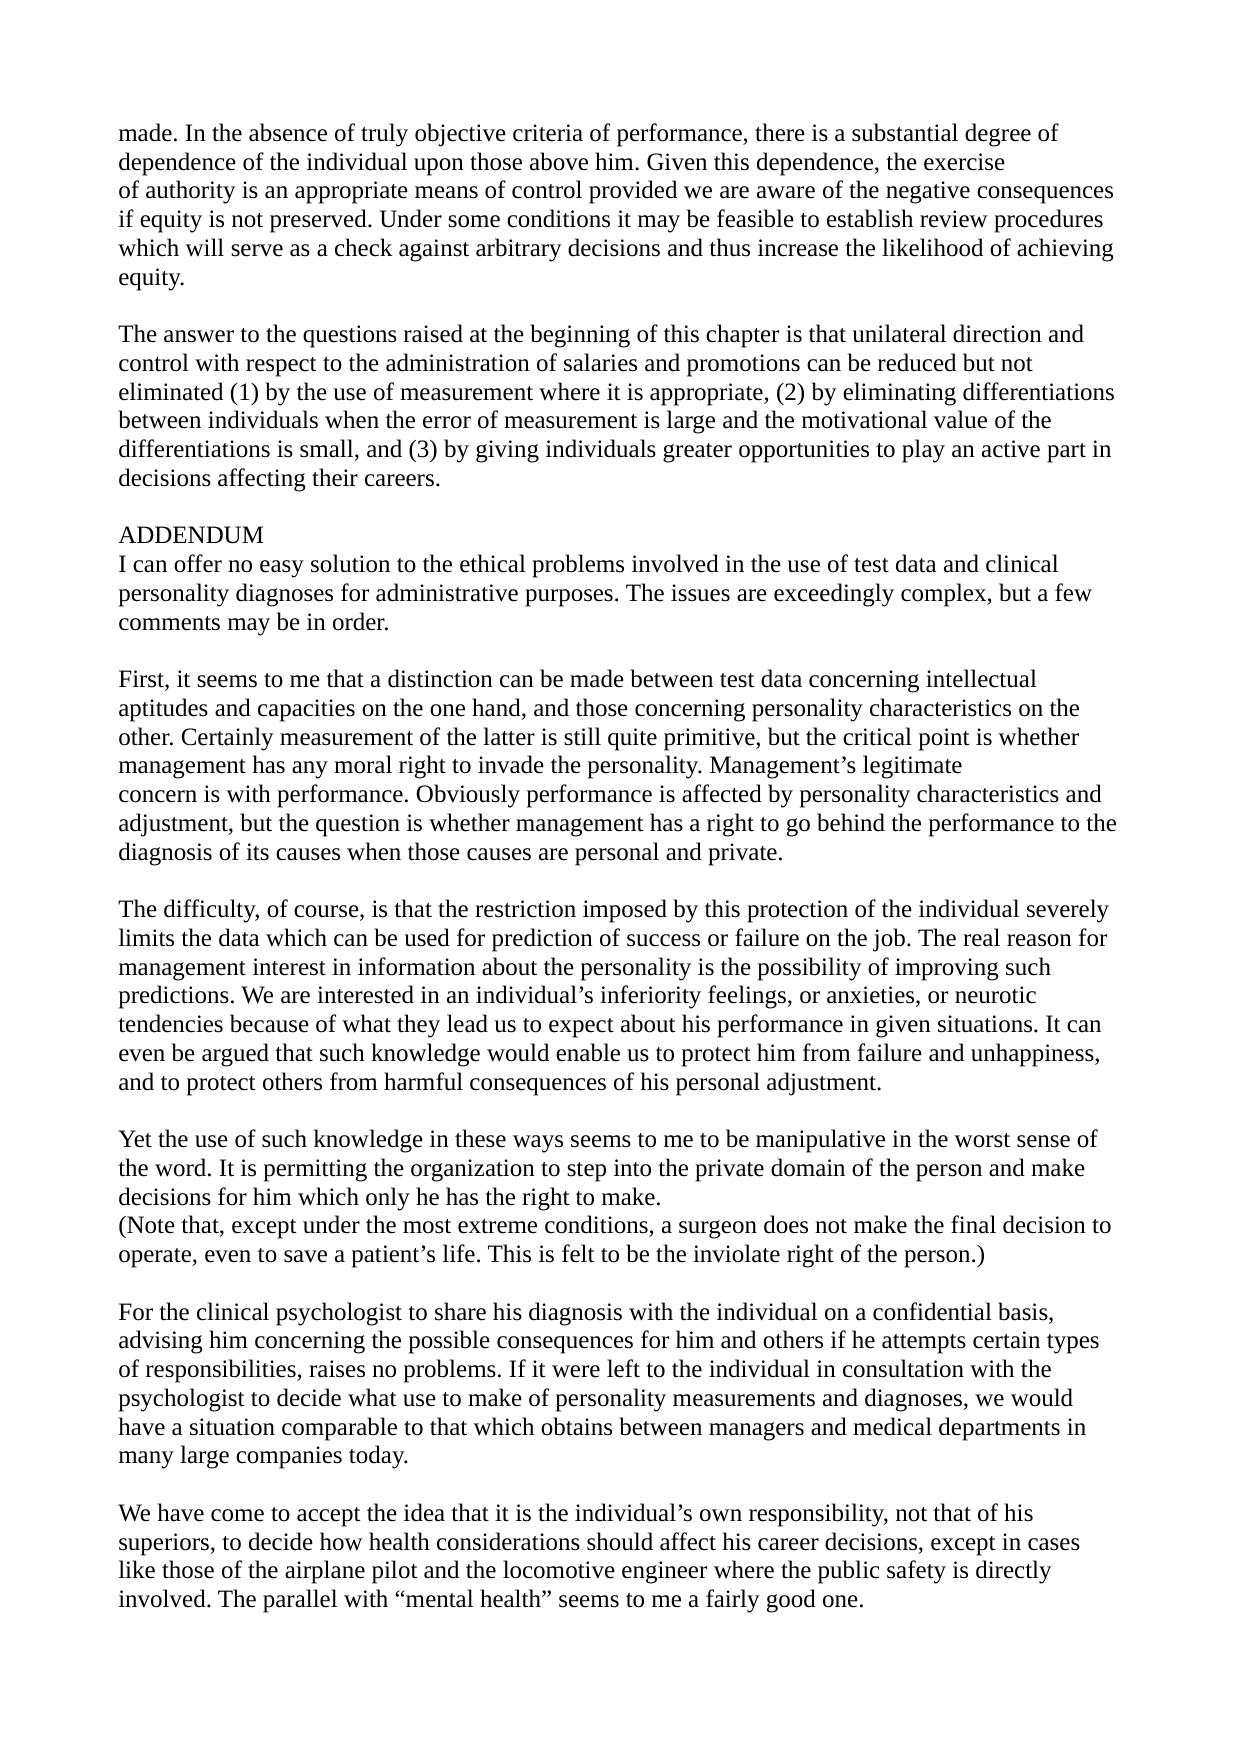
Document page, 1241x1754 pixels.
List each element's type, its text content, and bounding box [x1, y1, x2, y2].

text predictions. We are interested in an individual’s inferiority feelings, or anxieties, or neurotic tendencies because of what they lead us to expect about his performance in given situations. It can even be argued that such knowledge would enable us to protect him from failure and unhappiness, and to protect others from harmful consequences of his personal adjustment. [118, 981, 1122, 1096]
text First, it seems to me that a distinction can be made between test data concerning intellectual aptitudes and capacities on the one hand, and those concerning personality characteristics on the other. Certainly measurement of the latter is still quite primitive, but the critical point is whether management has any moral right to invade the personality. Management’s legitimate [118, 664, 1122, 779]
text Yet the use of such knowledge in these ways seems to me to be manipulative in the worst sense of the word. It is permitting the organization to step into the private domain of the person and make decisions for him which only he has the right to make. [118, 1124, 1122, 1211]
text concern is with performance. Obviously performance is affected by personality characteristics and adjustment, but the question is whether management has a right to go behind the performance to the diagnosis of its causes when those causes are personal and private. [118, 779, 1122, 866]
text psychologist to decide what use to make of personality measurements and diagnoses, we would have a situation comparable to that which obtains between managers and medical departments in many large companies today. [118, 1383, 1122, 1469]
text made. In the absence of truly objective criteria of performance, there is a substantial degree of dependence of the individual upon those above him. Given this dependence, the exercise [118, 118, 1122, 176]
text For the clinical psychologist to share his diagnosis with the individual on a confidential basis, advising him concerning the possible consequences for him and others if he attempts certain types of responsibilities, raises no problems. If it were left to the individual in consultation with the [118, 1297, 1122, 1383]
text The answer to the questions raised at the beginning of this chapter is that unilateral direction and control with respect to the administration of salaries and promotions can be reduced but not eliminated (1) by the use of measurement where it is appropriate, (2) by eliminating differentiations [118, 319, 1122, 406]
text equity. [118, 262, 1122, 291]
text of authority is an appropriate means of control provided we are aware of the negative consequences if equity is not preserved. Under some conditions it may be feasible to establish review procedures which will serve as a check against arbitrary decisions and thus increase the likelihood of achieving [118, 176, 1122, 262]
text (Note that, except under the most extreme conditions, a surgeon does not make the final decision to operate, even to save a patient’s life. This is felt to be the inviolate right of the person.) [118, 1211, 1122, 1268]
text We have come to accept the idea that it is the individual’s own responsibility, not that of his superiors, to decide how health considerations should affect his career decisions, except in cases like those of the airplane pilot and the locomotive engineer where the public safety is directly involved. The parallel with “mental health” seems to me a fairly good one. [118, 1498, 1122, 1613]
text ADDENDUM [118, 521, 1122, 549]
text between individuals when the error of measurement is large and the motivational value of the differentiations is small, and (3) by giving individuals greater opportunities to play an active part in decisions affecting their careers. [118, 406, 1122, 492]
text The difficulty, of course, is that the restriction imposed by this protection of the individual severely limits the data which can be used for prediction of success or failure on the job. The real reason for management interest in information about the personality is the possibility of improving such [118, 894, 1122, 981]
text I can offer no easy solution to the ethical problems involved in the use of test data and clinical personality diagnoses for administrative purposes. The issues are exceedingly complex, but a few comments may be in order. [118, 549, 1122, 636]
